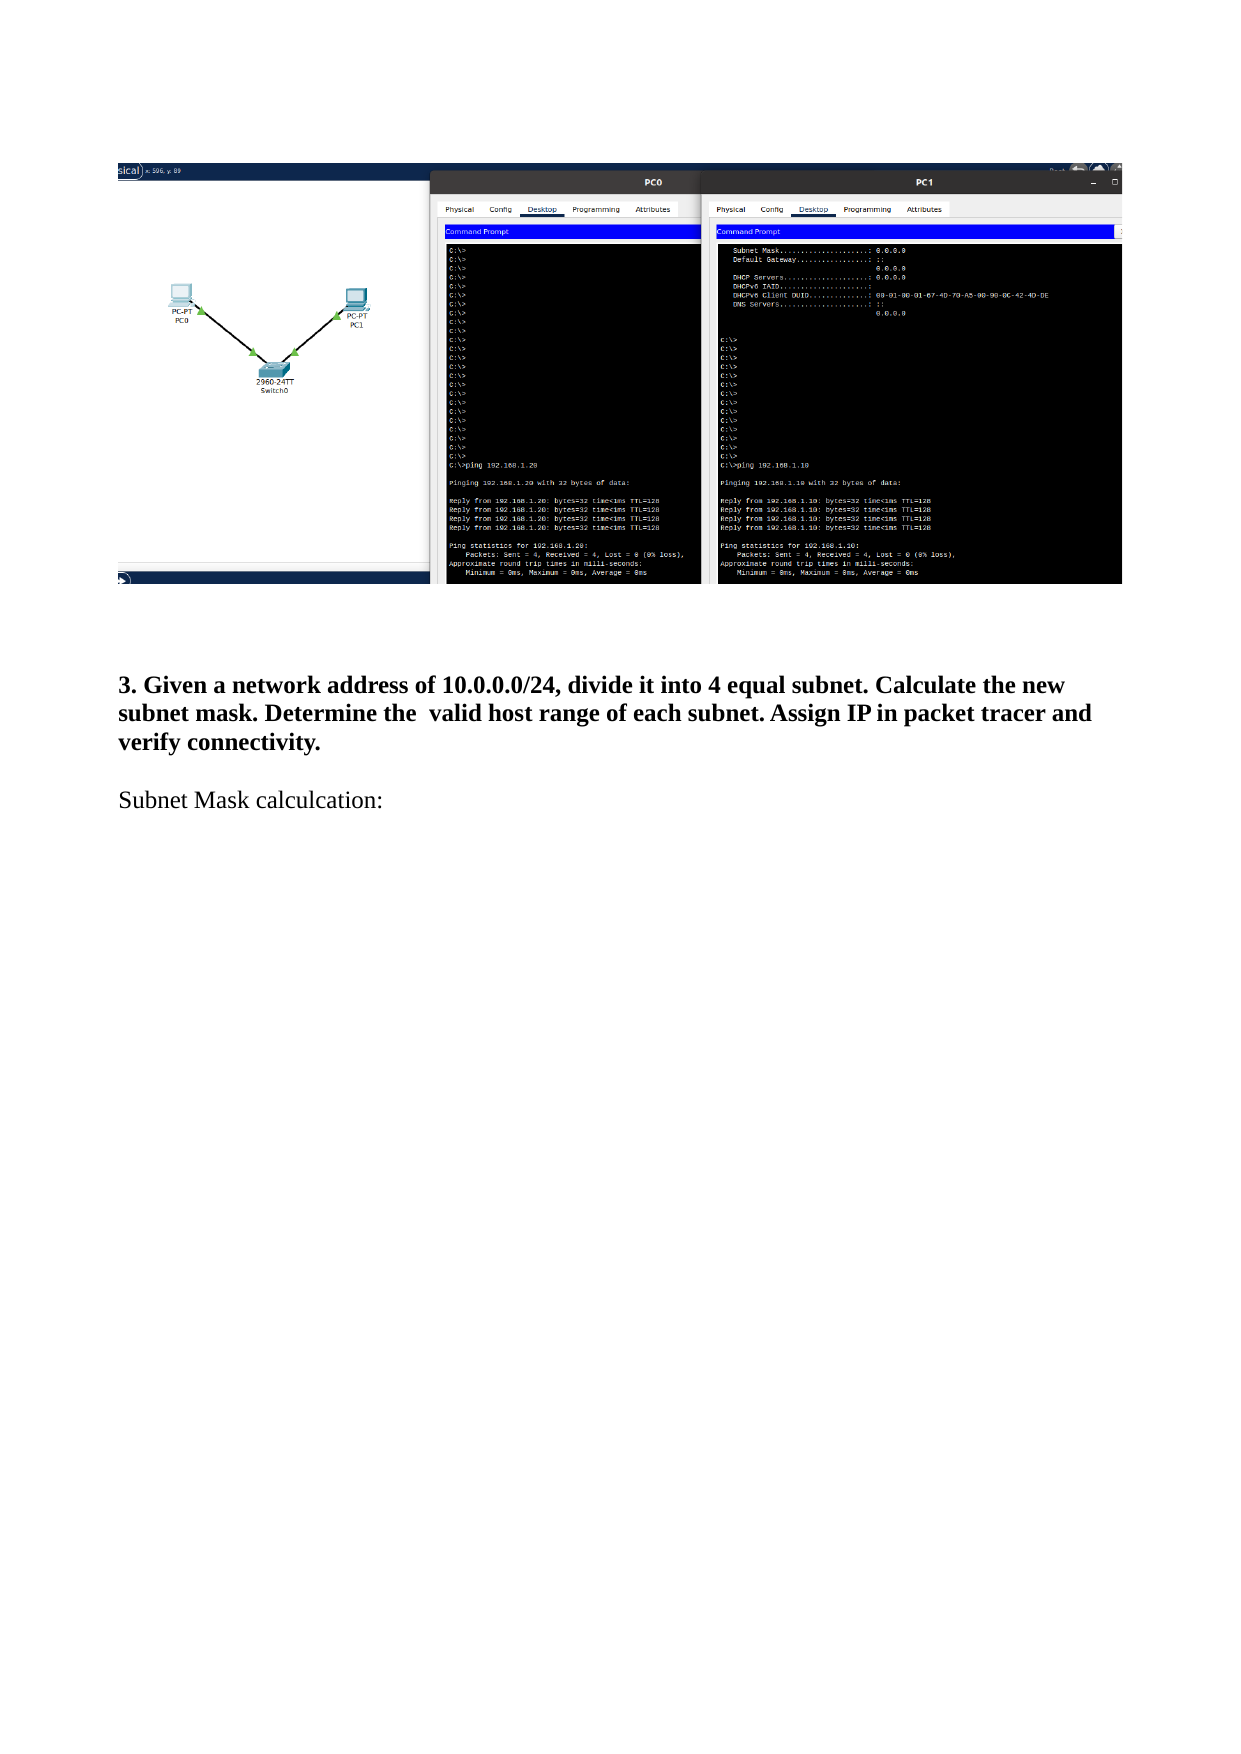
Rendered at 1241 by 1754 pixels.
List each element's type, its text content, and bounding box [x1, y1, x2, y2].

picture [118, 163, 1123, 584]
text Subnet Mask calculcation: [118, 785, 1122, 813]
text 3. Given a network address of 10.0.0.0/24, divide it into 4 equal subnet. Calculate the new subnet mask. Determine the valid host range of each subnet. Assign IP in packet tracer and verify connectivity. [118, 670, 1122, 756]
